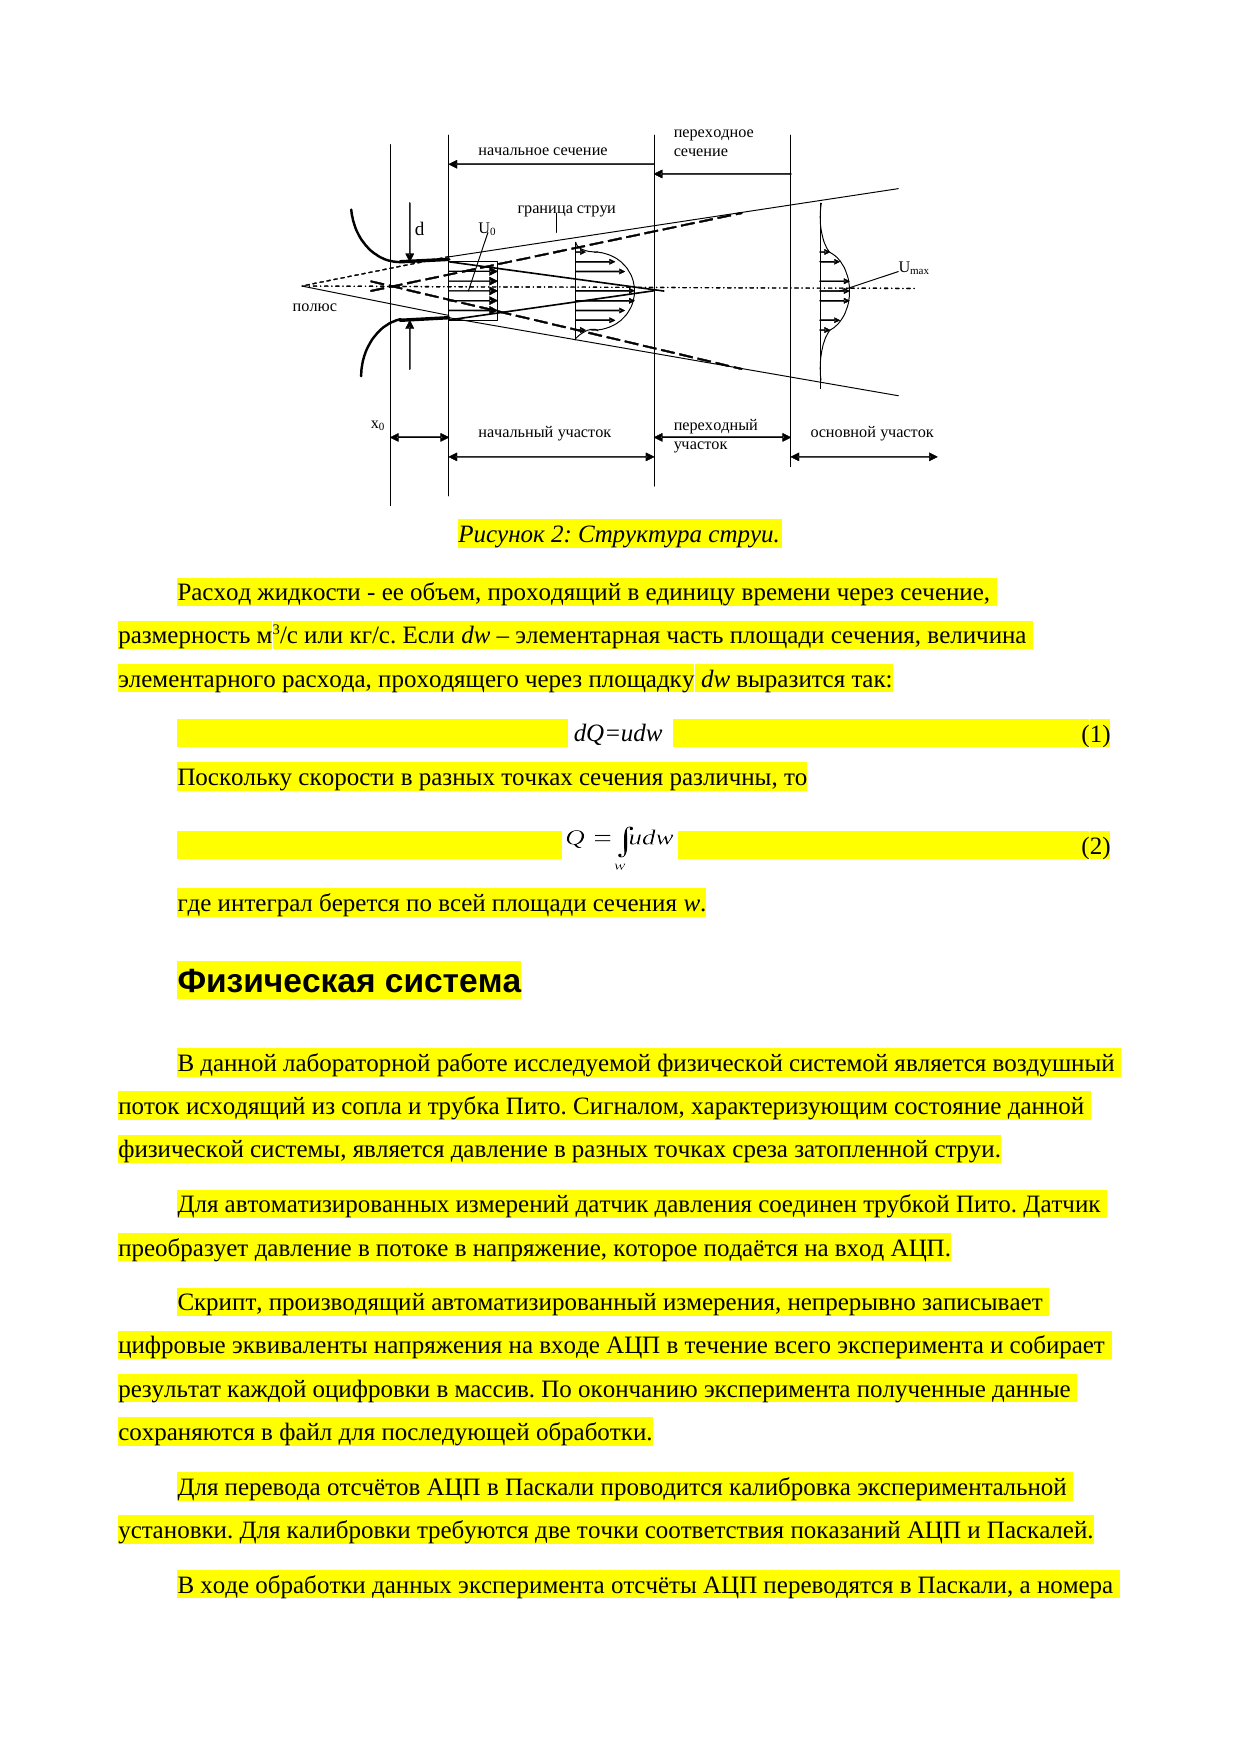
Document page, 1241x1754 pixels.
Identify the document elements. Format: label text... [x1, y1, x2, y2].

text (1) [118, 719, 1110, 747]
text В ходе обработки данных эксперимента отсчёты АЦП переводятся в Паскали, а номера [118, 1570, 1122, 1598]
subtitle Физическая система [118, 961, 1122, 999]
text Скрипт, производящий автоматизированный измерения, непрерывно записывает цифровые эквиваленты напряжения на входе АЦП в течение всего эксперимента и собирает результат каждой оцифровки в массив. По окончанию эксперимента полученные данные сохраняются в файл для последующей обработки. [118, 1287, 1122, 1446]
text где интеграл берется по всей площади сечения w. [118, 888, 1110, 917]
text Поскольку скорости в разных точках сечения различны, то [118, 762, 1122, 791]
text Для перевода отсчётов АЦП в Паскали проводится калибровка экспериментальной установки. Для калибровки требуются две точки соответствия показаний АЦП и Паскалей. [118, 1472, 1122, 1544]
text Расход жидкости - ее объем, проходящий в единицу времени через сечение, размерность м3/c или кг/с. Если dw – элементарная часть площади сечения, величина элементарного расхода, проходящего через площадку dw выразится так: [118, 577, 1122, 692]
text (2) [678, 817, 1110, 873]
text Для автоматизированных измерений датчик давления соединен трубкой Пито. Датчик преобразует давление в потоке в напряжение, которое подаётся на вход АЦП. [118, 1189, 1122, 1261]
text В данной лабораторной работе исследуемой физической системой является воздушный поток исходящий из сопла и трубка Пито. Сигналом, характеризующим состояние данной физической системы, является давление в разных точках среза затопленной струи. [118, 1048, 1122, 1163]
text [118, 817, 562, 873]
text Рисунок 2: Структура струи. [118, 519, 1122, 548]
